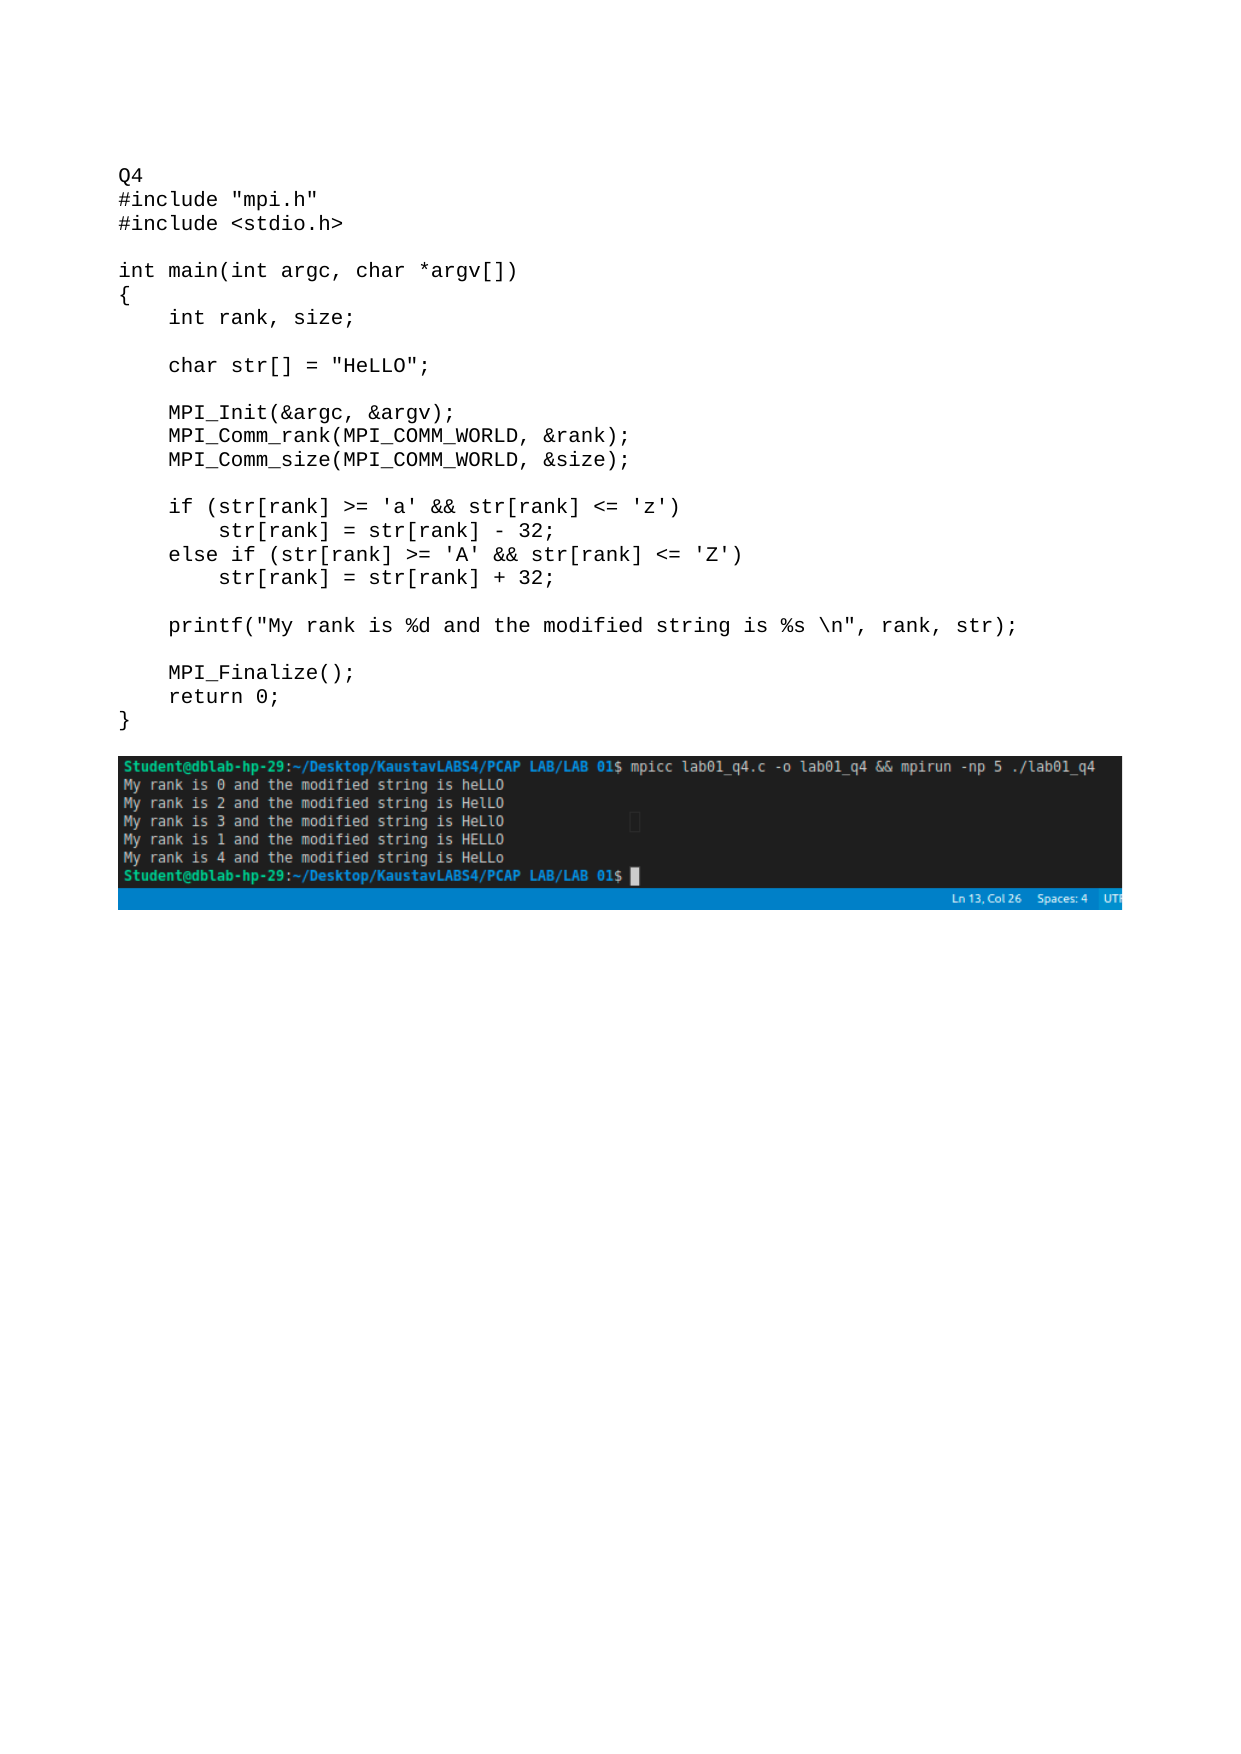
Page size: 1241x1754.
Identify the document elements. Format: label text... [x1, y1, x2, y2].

text MPI_Comm_size(MPI_COMM_WORLD, &size); [118, 449, 1122, 473]
text int rank, size; [118, 307, 1122, 331]
text else if (str[rank] >= 'A' && str[rank] <= 'Z') [118, 544, 1122, 567]
text str[rank] = str[rank] + 32; [118, 567, 1122, 591]
text MPI_Init(&argc, &argv); [118, 402, 1122, 426]
text { [118, 284, 1122, 307]
text MPI_Finalize(); [118, 662, 1122, 686]
text int main(int argc, char *argv[]) [118, 260, 1122, 284]
text return 0; [118, 686, 1122, 709]
text if (str[rank] >= 'a' && str[rank] <= 'z') [118, 496, 1122, 520]
text str[rank] = str[rank] - 32; [118, 520, 1122, 544]
text MPI_Comm_rank(MPI_COMM_WORLD, &rank); [118, 426, 1122, 449]
text Q4 [118, 165, 1122, 189]
text #include <stdio.h> [118, 213, 1122, 236]
text } [118, 709, 1122, 733]
text #include "mpi.h" [118, 189, 1122, 213]
text printf("My rank is %d and the modified string is %s \n", rank, str); [118, 615, 1122, 638]
picture [118, 756, 1123, 910]
text char str[] = "HeLLO"; [118, 354, 1122, 378]
